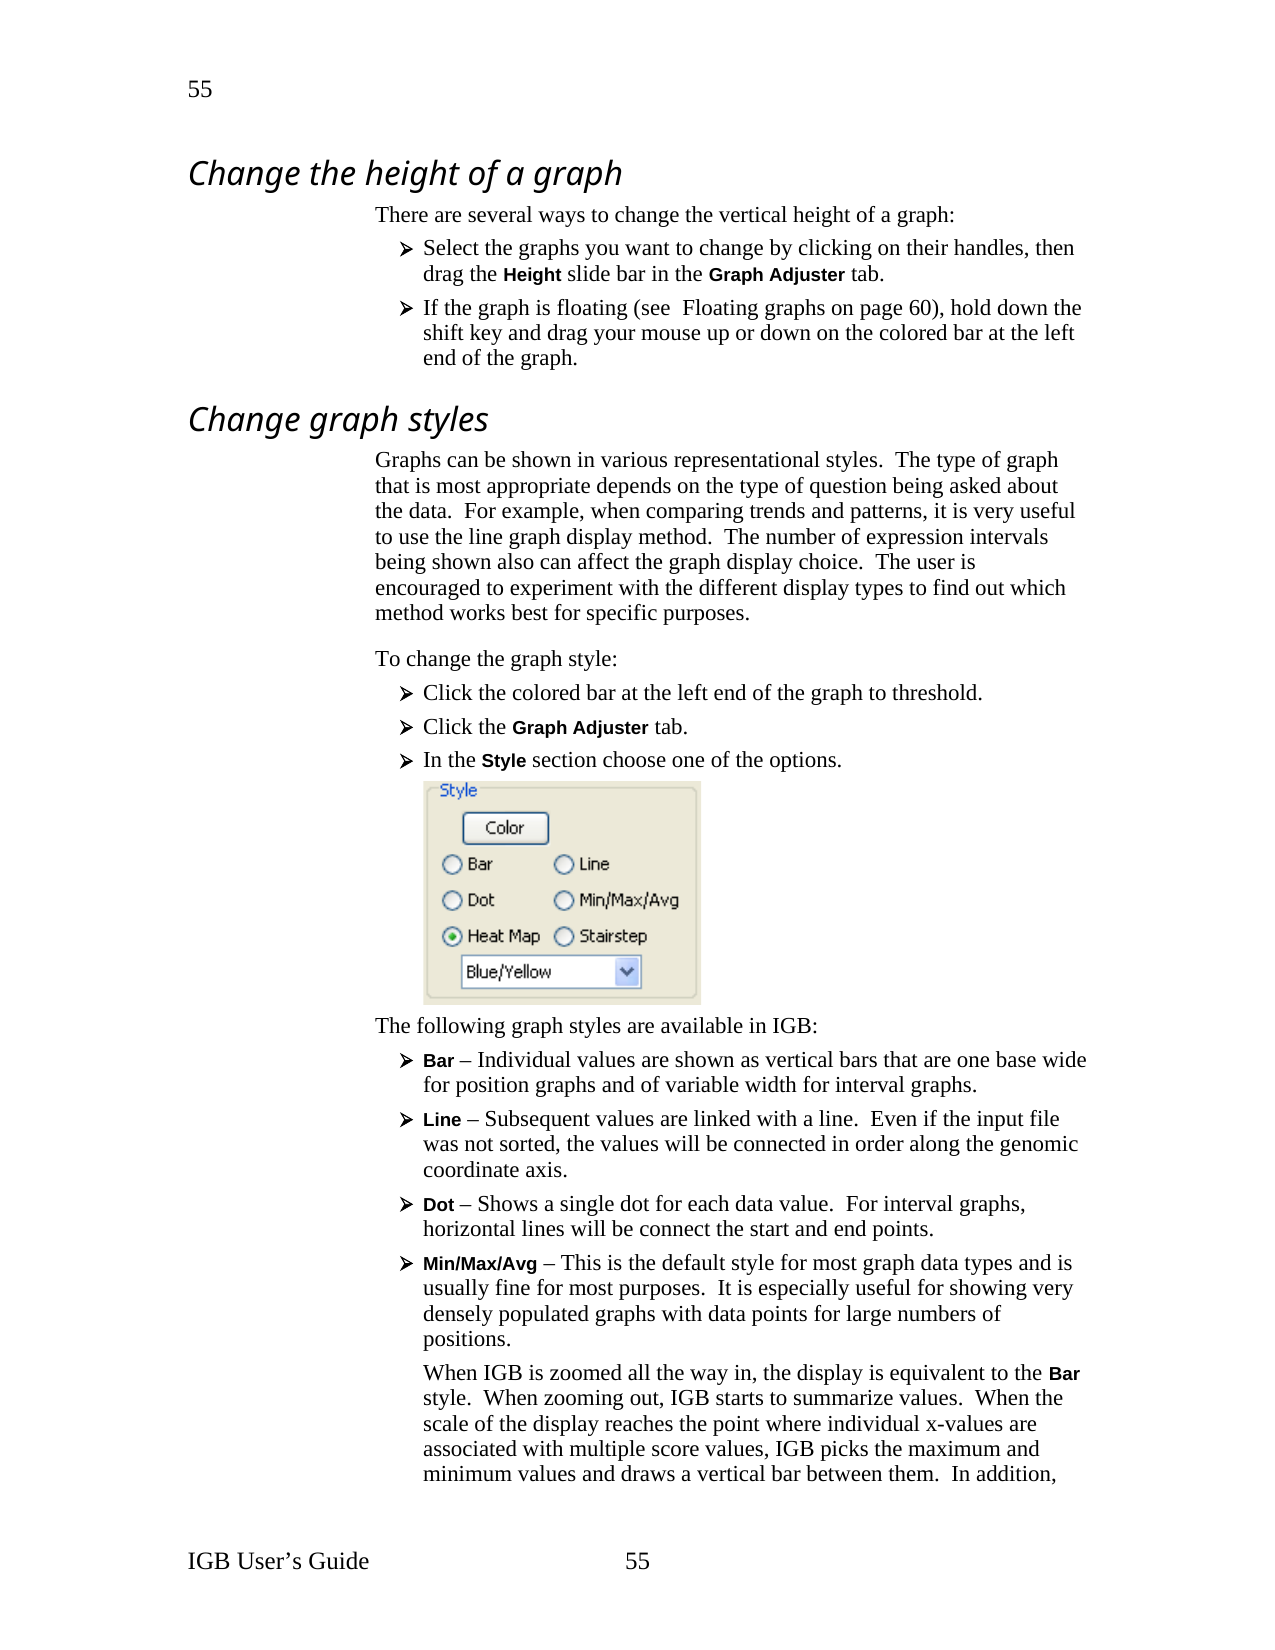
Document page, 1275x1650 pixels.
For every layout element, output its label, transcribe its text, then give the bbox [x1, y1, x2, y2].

list Dot – Shows a single dot for each data value. For interval graphs, horizontal lines will be connect the start and end points. [399, 1191, 1087, 1241]
list Select the graphs you want to change by clicking on their handles, then drag the Height slide bar in the Graph Adjuster tab. [399, 235, 1087, 286]
list Line – Subsequent values are linked with a line. Even if the input file was not sorted, the values will be connected in order along the genomic coordinate axis. [399, 1106, 1087, 1182]
picture [422, 781, 702, 1005]
list Bar – Individual values are shown as vertical bars that are one base wide for position graphs and of variable width for interval graphs. [399, 1047, 1087, 1098]
text Graphs can be shown in various representational styles. The type of graph that is most appropriate depends on the type of question being asked about the data. For example, when comparing trends and patterns, it is very useful to use the line graph display method. The number of expression intervals being shown also can affect the graph display choice. The user is encouraged to experiment with the different display types to find out which method works best for specific purposes. [375, 447, 1087, 625]
list Click the Graph Adjuster tab. [399, 714, 1087, 739]
list When IGB is zoomed all the way in, the display is equivalent to the Bar style. When zooming out, IGB starts to summarize values. When the scale of the display reaches the point where individual x-values are associated with multiple score values, IGB picks the maximum and minimum values and draws a vertical bar between them. In addition, [399, 1360, 1087, 1487]
list Min/Max/Avg – This is the default style for most graph data types and is usually fine for most purposes. It is especially useful for showing very densely populated graphs with data points for large numbers of positions. [399, 1250, 1087, 1351]
subtitle Change graph styles [187, 396, 1087, 441]
list Click the colored bar at the left end of the graph to threshold. [399, 680, 1087, 705]
text The following graph styles are available in IGB: [375, 1013, 1087, 1038]
text To change the graph style: [375, 646, 1087, 672]
text There are several ways to change the vertical height of a graph: [375, 202, 1087, 227]
list In the Style section choose one of the options. [399, 747, 1087, 773]
subtitle Change the height of a graph [187, 150, 1087, 195]
list If the graph is floating (see Floating graphs on page 60), hold down the shift key and drag your mouse up or down on the colored bar at the left end of the graph. [399, 294, 1087, 371]
